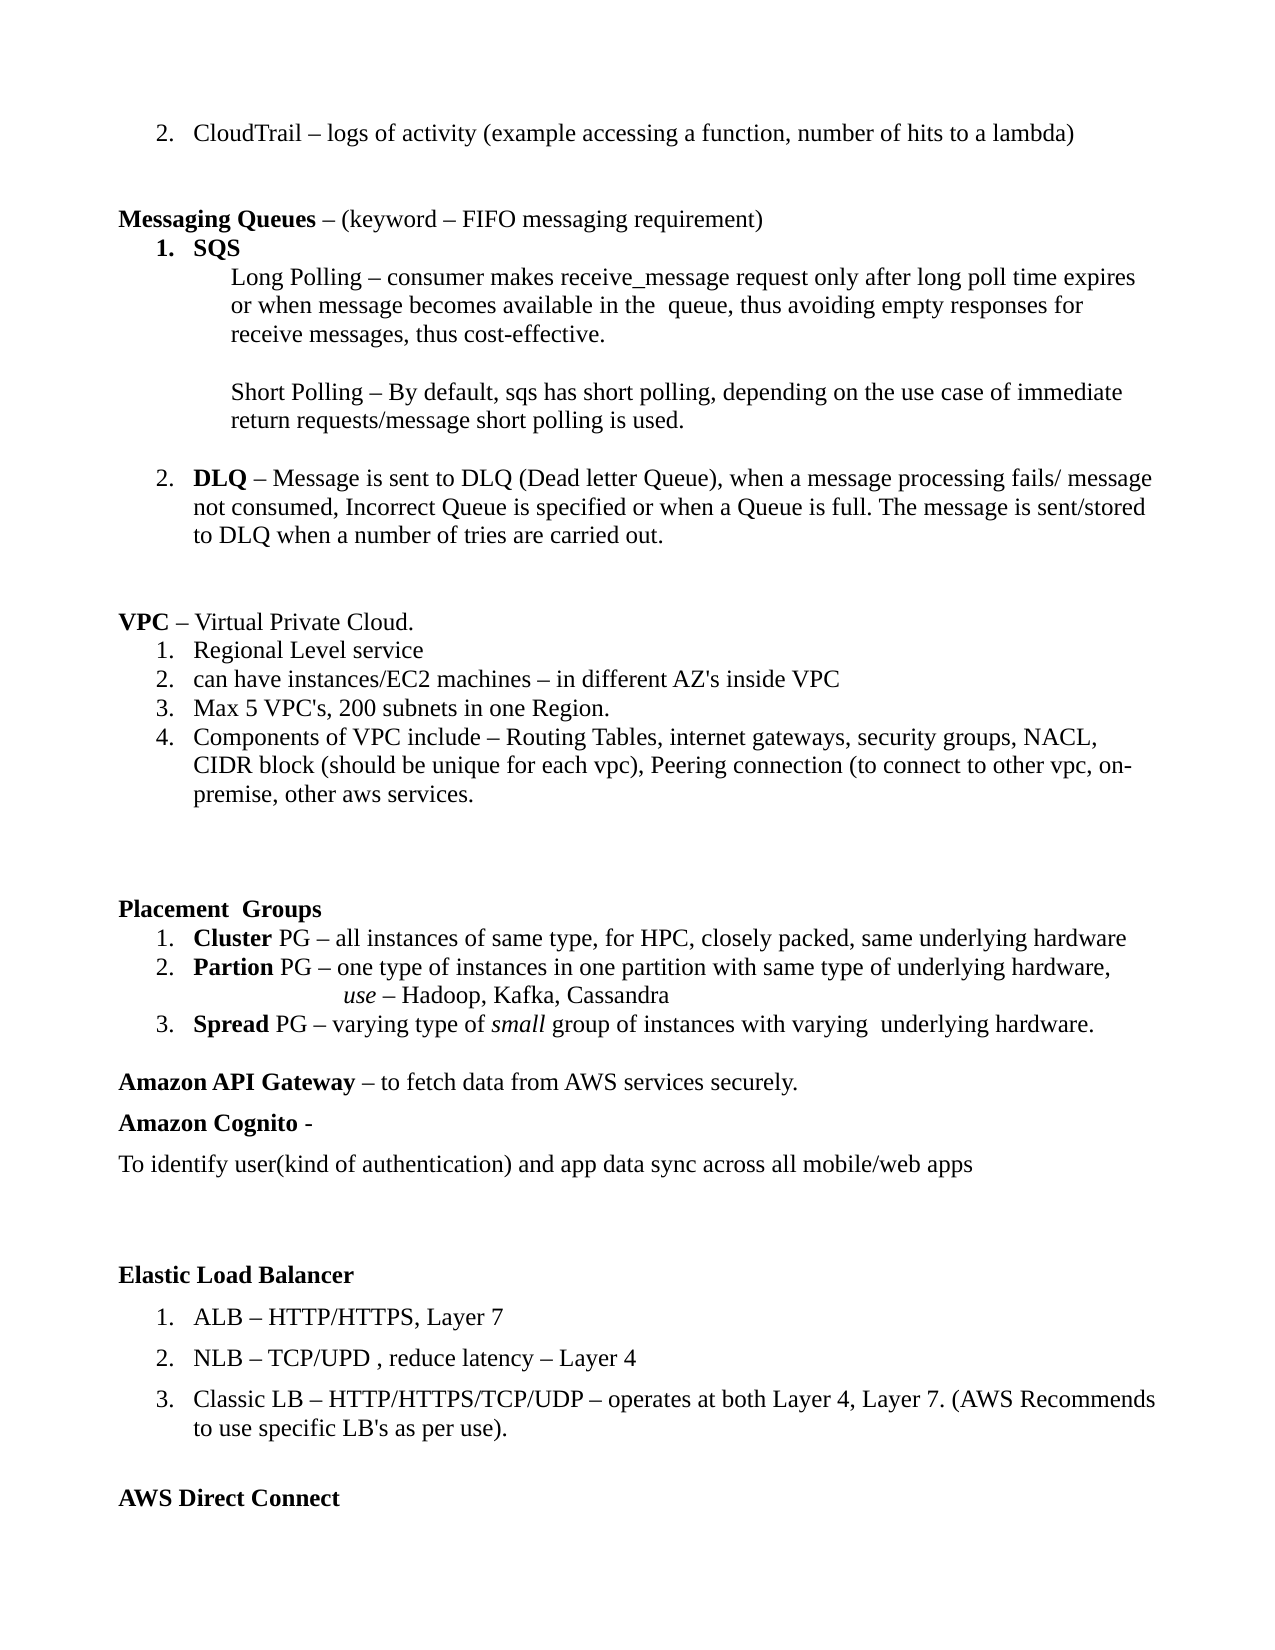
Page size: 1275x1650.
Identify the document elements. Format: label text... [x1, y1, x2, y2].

text Amazon API Gateway – to fetch data from AWS services securely. [118, 1067, 1157, 1096]
list CloudTrail – logs of activity (example accessing a function, number of hits to a lambda) [156, 118, 1157, 147]
text Placement Groups [118, 894, 1157, 923]
text Messaging Queues – (keyword – FIFO messaging requirement) [118, 204, 1157, 233]
list Spread PG – varying type of small group of instances with varying underlying hardware. [156, 1009, 1157, 1038]
text Amazon Cognito - [118, 1108, 1157, 1137]
text To identify user(kind of authentication) and app data sync across all mobile/web apps [118, 1149, 1157, 1178]
list Partion PG – one type of instances in one partition with same type of underlying hardware, [156, 952, 1157, 981]
list can have instances/EC2 machines – in different AZ's inside VPC [156, 664, 1157, 693]
list Long Polling – consumer makes receive_message request only after long poll time expires or when message becomes available in the queue, thus avoiding empty responses for receive messages, thus cost-effective. [193, 262, 1157, 348]
text VPC – Virtual Private Cloud. [118, 607, 1157, 636]
list Short Polling – By default, sqs has short polling, depending on the use case of immediate return requests/message short polling is used. [193, 377, 1157, 434]
list Regional Level service [156, 636, 1157, 664]
text AWS Direct Connect [118, 1483, 1157, 1512]
list Cluster PG – all instances of same type, for HPC, closely packed, same underlying hardware [156, 923, 1157, 952]
list Components of VPC include – Routing Tables, internet gateways, security groups, NACL, CIDR block (should be unique for each vpc), Peering connection (to connect to other vpc, on-premise, other aws services. [156, 722, 1157, 808]
list NLB – TCP/UPD , reduce latency – Layer 4 [156, 1343, 1157, 1372]
list DLQ – Message is sent to DLQ (Dead letter Queue), when a message processing fails/ message not consumed, Incorrect Queue is specified or when a Queue is full. The message is sent/stored to DLQ when a number of tries are carried out. [156, 463, 1157, 549]
list Max 5 VPC's, 200 subnets in one Region. [156, 693, 1157, 722]
list use – Hadoop, Kafka, Cassandra [306, 981, 1157, 1009]
text Elastic Load Balancer [118, 1261, 1157, 1289]
list ALB – HTTP/HTTPS, Layer 7 [156, 1302, 1157, 1331]
list SQS [156, 233, 1157, 262]
list Classic LB – HTTP/HTTPS/TCP/UDP – operates at both Layer 4, Layer 7. (AWS Recommends to use specific LB's as per use). [156, 1384, 1157, 1442]
